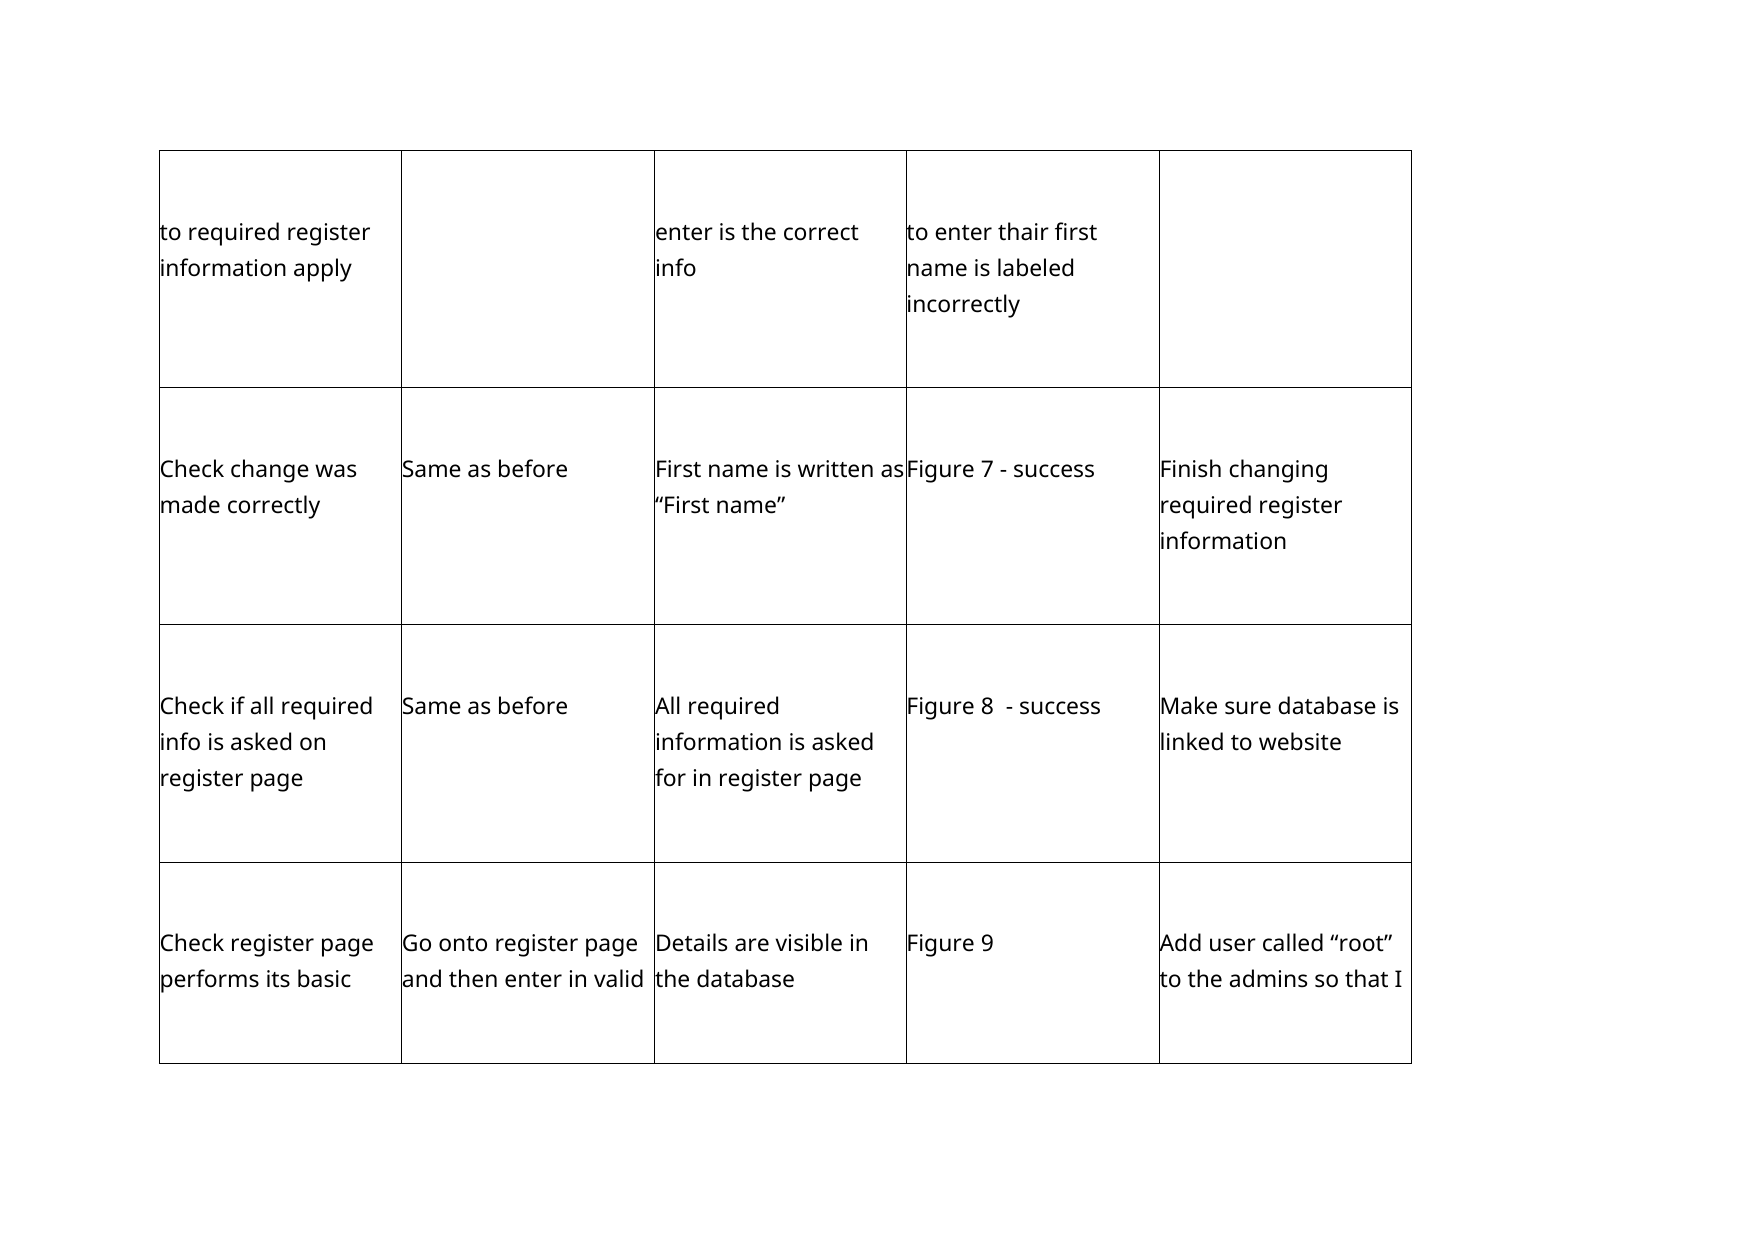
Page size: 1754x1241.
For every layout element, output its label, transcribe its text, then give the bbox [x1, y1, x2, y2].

table_cell Check if all required info is asked on register page [160, 625, 401, 862]
table_cell Check register page performs its basic [160, 863, 401, 1063]
table_cell Same as before [402, 388, 654, 624]
table_cell Check change was made correctly [160, 388, 401, 624]
table_cell Figure 7 - success [907, 388, 1159, 624]
table_cell to required register information apply [160, 151, 401, 387]
table_cell [1160, 151, 1411, 387]
table_cell [402, 151, 654, 387]
table_cell First name is written as “First name” [655, 388, 906, 624]
table_cell Go onto register page and then enter in valid [402, 863, 654, 1063]
table_cell Same as before [402, 625, 654, 862]
table_cell Details are visible in the database [655, 863, 906, 1063]
table_cell Figure 9 [907, 863, 1159, 1063]
table_cell Add user called “root” to the admins so that I [1160, 863, 1411, 1063]
table_cell All required information is asked for in register page [655, 625, 906, 862]
table_cell Make sure database is linked to website [1160, 625, 1411, 862]
table_cell to enter thair first name is labeled incorrectly [907, 151, 1159, 387]
table_cell Figure 8 - success [907, 625, 1159, 862]
table_cell Finish changing required register information [1160, 388, 1411, 624]
table_cell enter is the correct info [655, 151, 906, 387]
